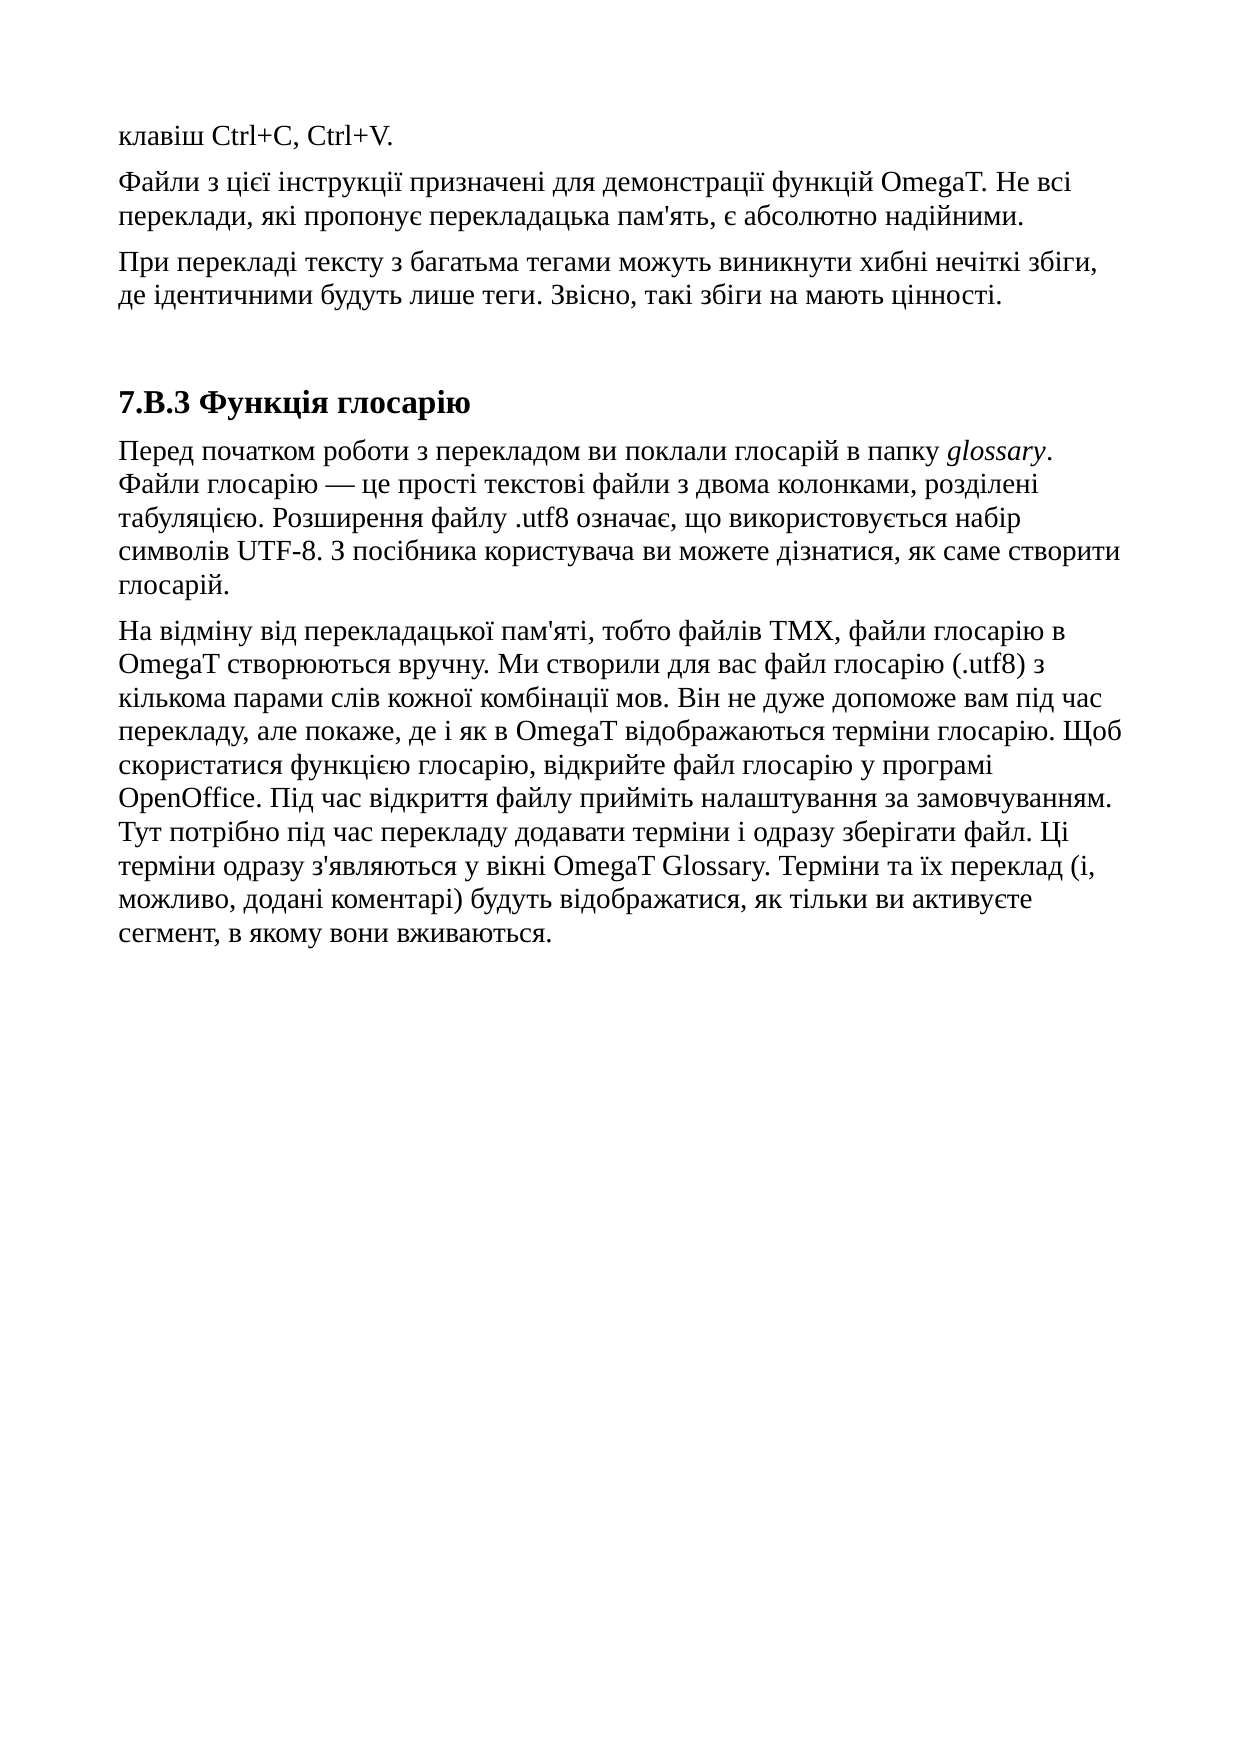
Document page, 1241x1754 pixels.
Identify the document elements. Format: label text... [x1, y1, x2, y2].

text Перед початком роботи з перекладом ви поклали глосарій в папку glossary. Файли глосарію — це прості текстові файли з двома колонками, розділені табуляцією. Розширення файлу .utf8 означає, що використовується набір символів UTF-8. З посібника користувача ви можете дізнатися, як саме створити глосарій. [118, 433, 1122, 600]
subtitle 7.B.3 Функція глосарію [118, 382, 1122, 420]
text клавіш Ctrl+C, Ctrl+V. [118, 118, 1122, 152]
text На відміну від перекладацької пам'яті, тобто файлів TMX, файли глосарію в OmegaT створюються вручну. Ми створили для вас файл глосарію (.utf8) з кількома парами слів кожної комбінації мов. Він не дуже допоможе вам під час перекладу, але покаже, де і як в OmegaT відображаються терміни глосарію. Щоб скористатися функцією глосарію, відкрийте файл глосарію у програмі OpenOffice. Під час відкриття файлу прийміть налаштування за замовчуванням. Тут потрібно під час перекладу додавати терміни і одразу зберігати файл. Ці терміни одразу з'являються у вікні OmegaT Glossary. Терміни та їх переклад (і, можливо, додані коментарі) будуть відображатися, як тільки ви активуєте сегмент, в якому вони вживаються. [118, 613, 1122, 948]
text Файли з цієї інструкції призначені для демонстрації функцій OmegaT. Не всі переклади, які пропонує перекладацька пам'ять, є абсолютно надійними. [118, 164, 1122, 231]
text При перекладі тексту з багатьма тегами можуть виникнути хибні нечіткі збіги, де ідентичними будуть лише теги. Звісно, такі збіги на мають цінності. [118, 244, 1122, 311]
